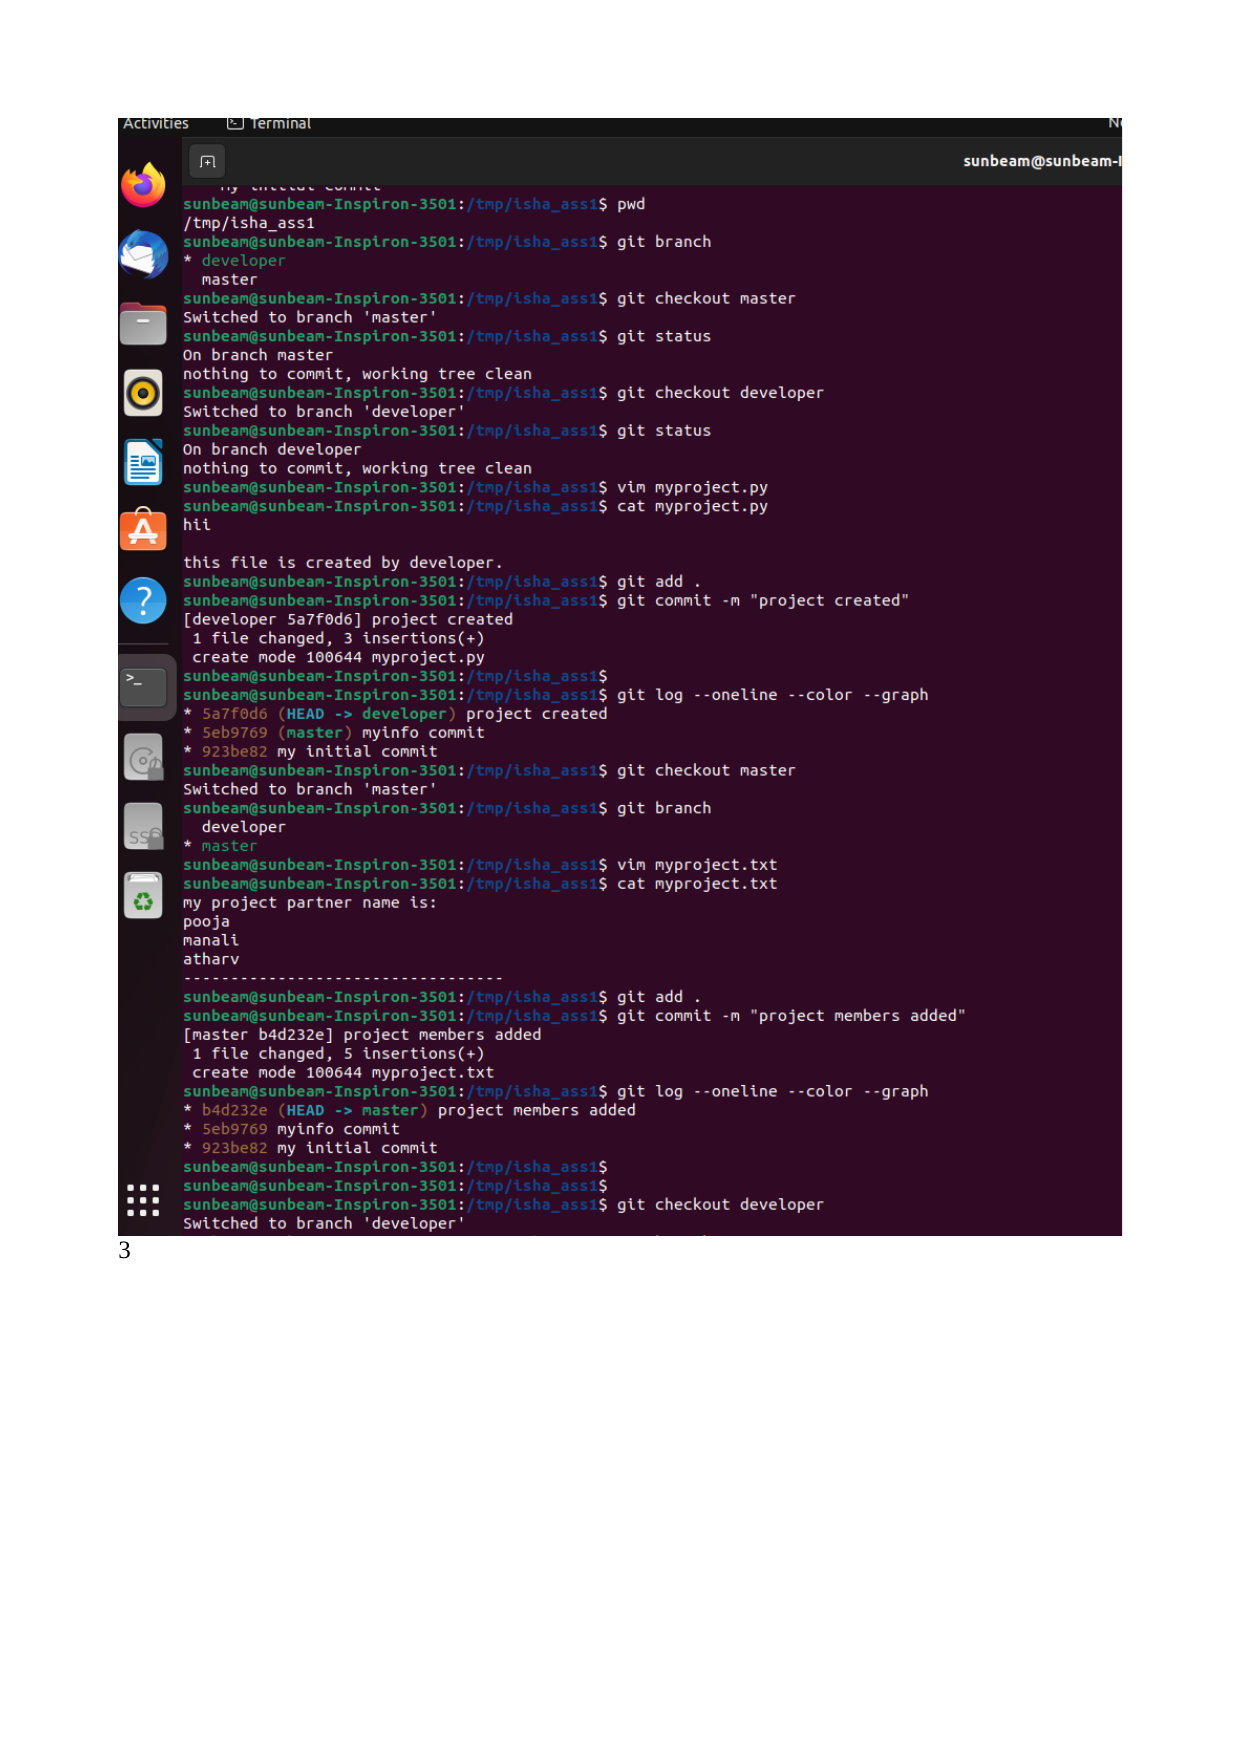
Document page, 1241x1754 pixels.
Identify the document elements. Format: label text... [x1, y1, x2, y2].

text 3 [118, 1236, 1122, 1264]
picture [118, 118, 1123, 1236]
